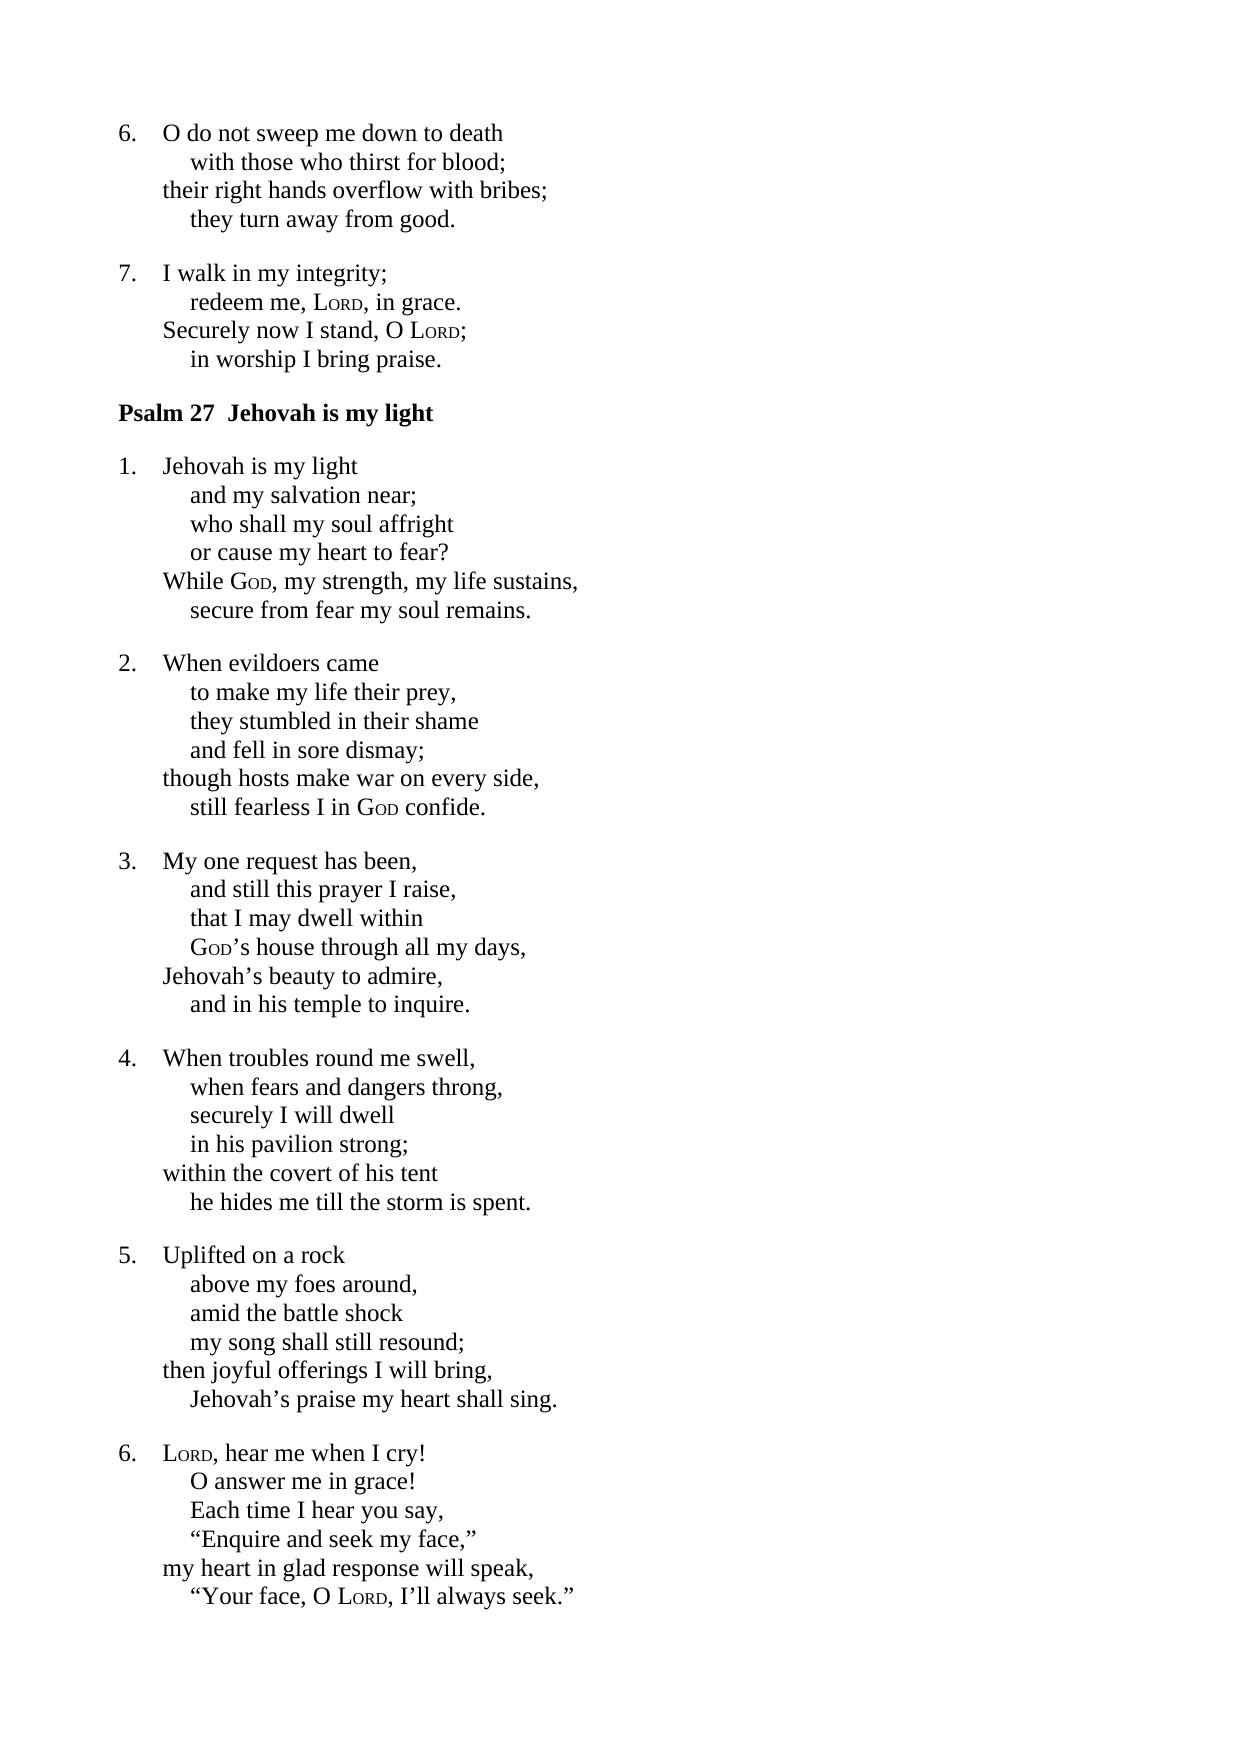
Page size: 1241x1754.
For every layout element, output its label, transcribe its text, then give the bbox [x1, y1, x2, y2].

text Securely now I stand, O Lord; [162, 315, 1122, 344]
text above my foes around, [171, 1269, 1122, 1298]
text then joyful offerings I will bring, [162, 1355, 1122, 1384]
text in worship I bring praise. [171, 344, 1122, 373]
text God’s house through all my days, [171, 932, 1122, 961]
text and fell in sore dismay; [171, 735, 1122, 763]
text securely I will dwell [171, 1101, 1122, 1129]
text redeem me, Lord, in grace. [171, 287, 1122, 315]
text and still this prayer I raise, [171, 874, 1122, 903]
subtitle Psalm 27 Jehovah is my light [118, 398, 1122, 426]
text While God, my strength, my life sustains, [162, 566, 1122, 595]
text or cause my heart to fear? [171, 537, 1122, 566]
text my heart in glad response will speak, [162, 1553, 1122, 1581]
text and my salvation near; [171, 480, 1122, 509]
text 3. My one request has been, [118, 846, 1122, 874]
text 1. Jehovah is my light [118, 451, 1122, 480]
text 4. When troubles round me swell, [118, 1043, 1122, 1072]
text 5. Uplifted on a rock [118, 1240, 1122, 1269]
text who shall my soul affright [171, 509, 1122, 537]
text “Enquire and seek my face,” [171, 1524, 1122, 1553]
text Jehovah’s praise my heart shall sing. [171, 1384, 1122, 1413]
text with those who thirst for blood; [171, 147, 1122, 176]
text in his pavilion strong; [171, 1129, 1122, 1158]
text 2. When evildoers came [118, 648, 1122, 677]
text “Your face, O Lord, I’ll always seek.” [171, 1581, 1122, 1610]
text they stumbled in their shame [171, 706, 1122, 735]
text that I may dwell within [171, 903, 1122, 932]
text O answer me in grace! [171, 1466, 1122, 1495]
text secure from fear my soul remains. [171, 595, 1122, 624]
text he hides me till the storm is spent. [171, 1187, 1122, 1216]
text within the covert of his tent [162, 1158, 1122, 1187]
text and in his temple to inquire. [171, 989, 1122, 1018]
text when fears and dangers throng, [171, 1072, 1122, 1101]
text to make my life their prey, [171, 677, 1122, 706]
text they turn away from good. [171, 204, 1122, 233]
text though hosts make war on every side, [162, 763, 1122, 792]
text still fearless I in God confide. [171, 792, 1122, 821]
text my song shall still resound; [171, 1327, 1122, 1355]
text their right hands overflow with bribes; [162, 176, 1122, 204]
text 6. Lord, hear me when I cry! [118, 1438, 1122, 1466]
text 7. I walk in my integrity; [118, 258, 1122, 287]
text 6. O do not sweep me down to death [118, 118, 1122, 147]
text amid the battle shock [171, 1298, 1122, 1327]
text Jehovah’s beauty to admire, [162, 961, 1122, 989]
text Each time I hear you say, [171, 1495, 1122, 1524]
